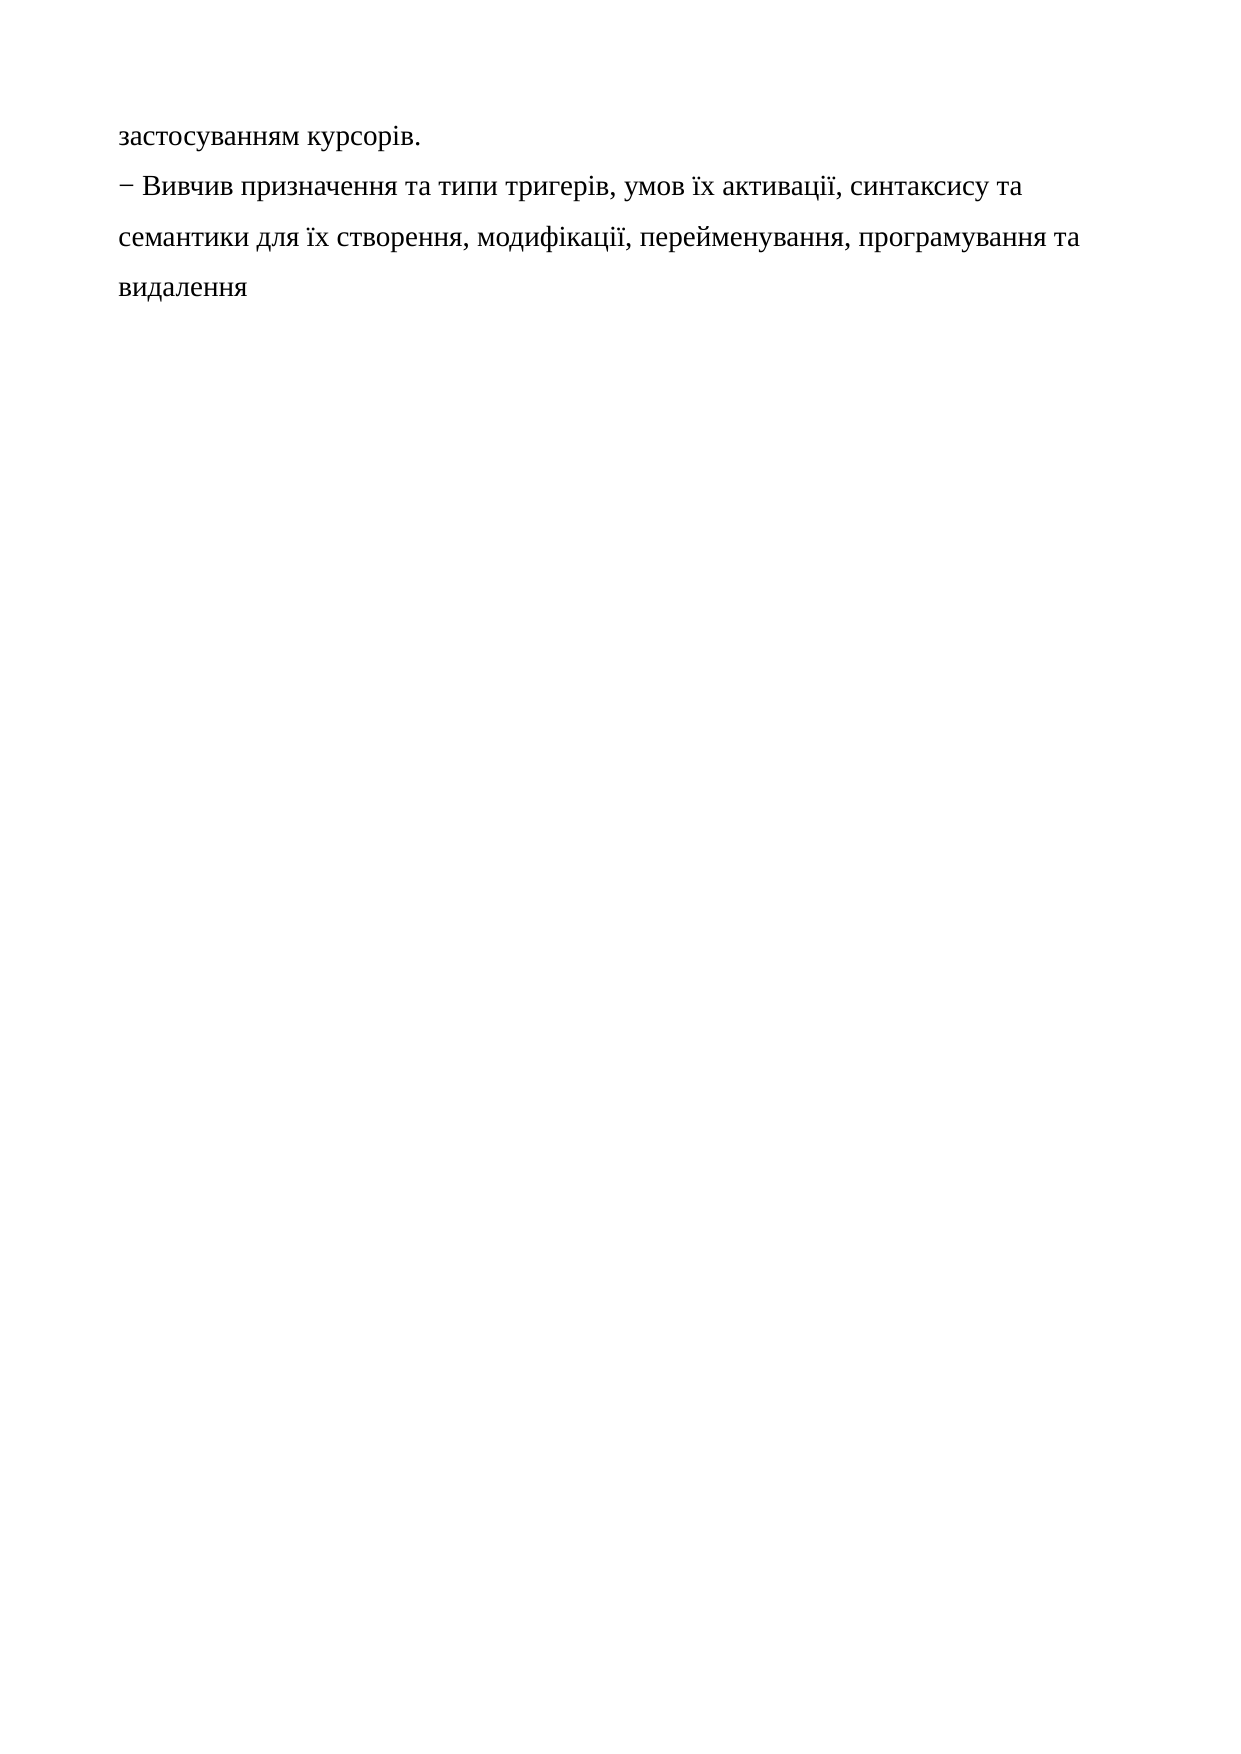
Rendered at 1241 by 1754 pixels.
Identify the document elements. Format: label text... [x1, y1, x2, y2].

text видалення [118, 269, 1122, 303]
text − Вивчив призначення та типи тригерів, умов їх активації, синтаксису та [118, 168, 1122, 202]
text семантики для їх створення, модифікації, перейменування, програмування та [118, 219, 1122, 252]
text застосуванням курсорів. [118, 118, 1122, 152]
